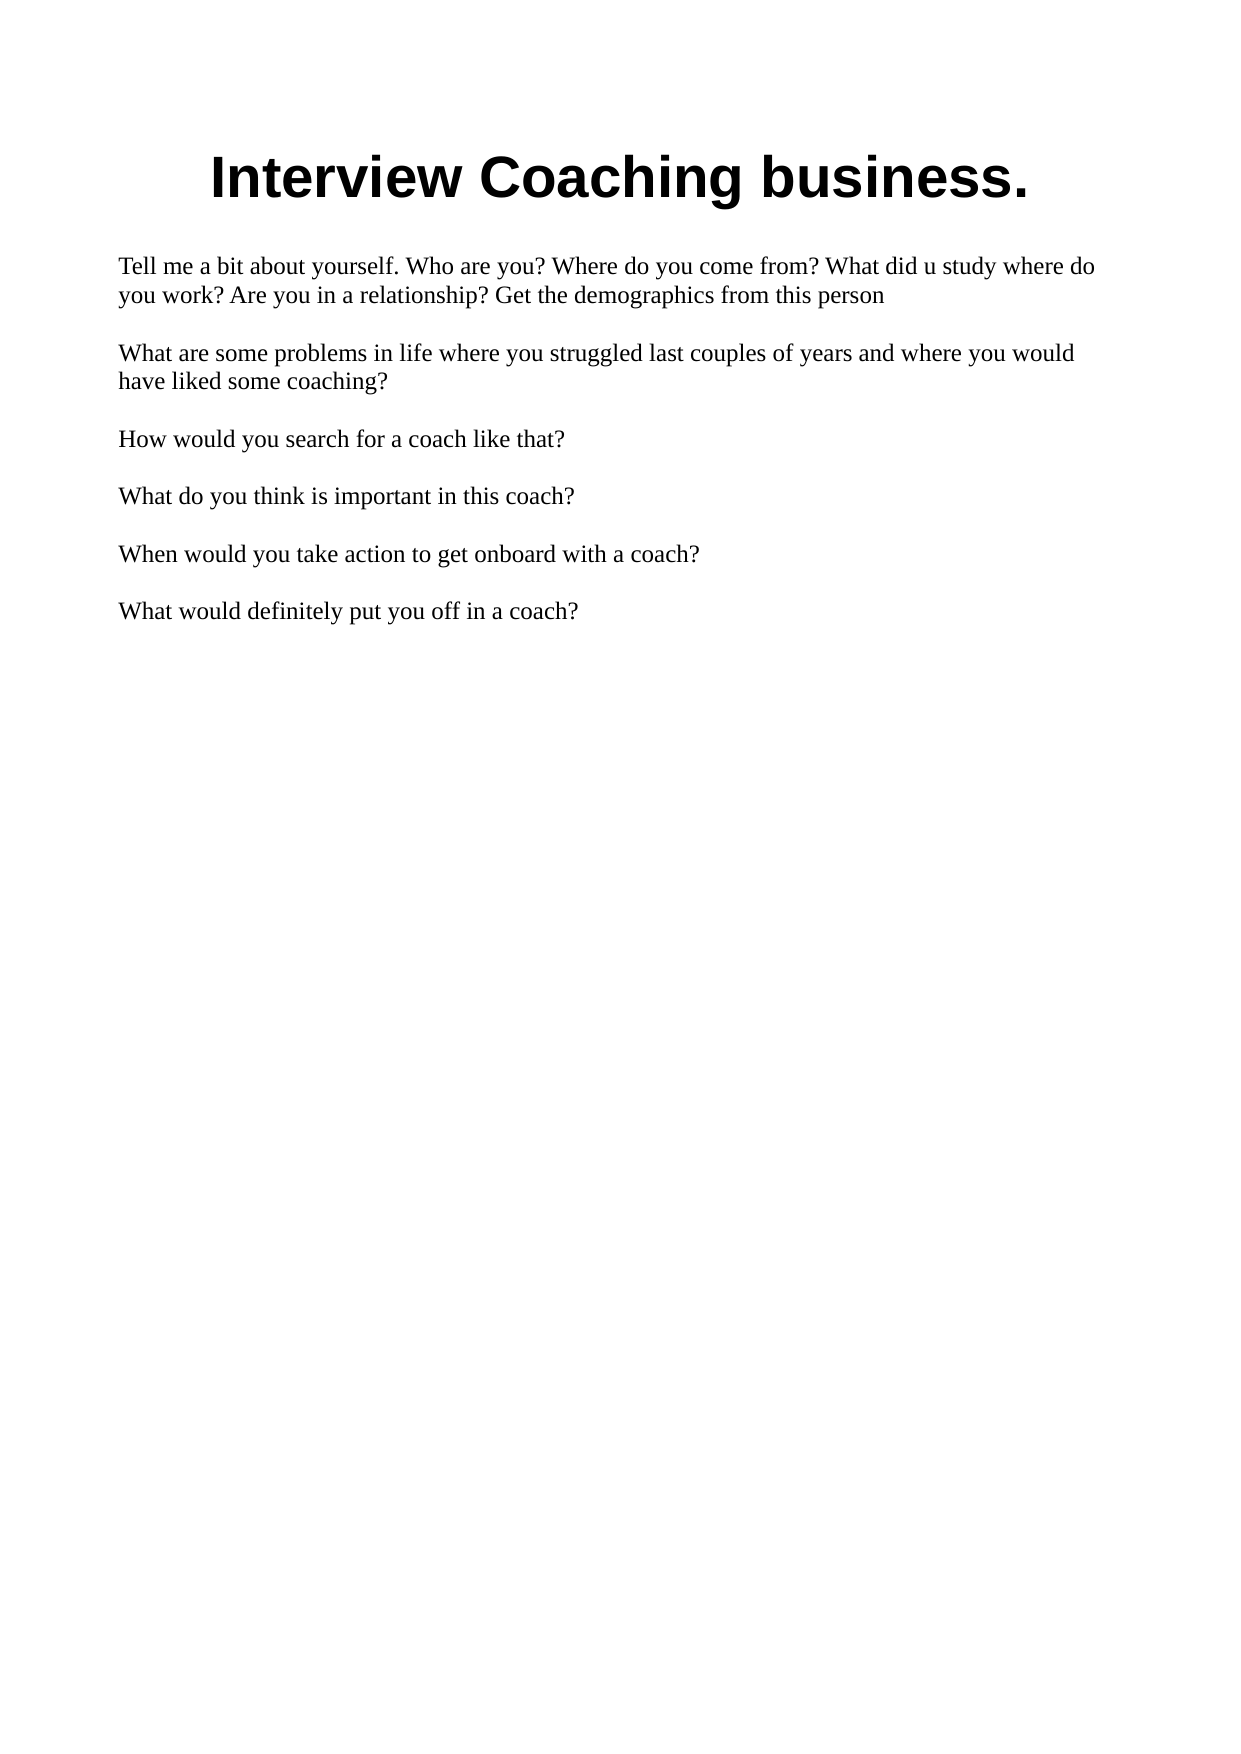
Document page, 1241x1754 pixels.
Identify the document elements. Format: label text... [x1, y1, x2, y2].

title Interview Coaching business. [118, 143, 1122, 210]
text Tell me a bit about yourself. Who are you? Where do you come from? What did u study where do you work? Are you in a relationship? Get the demographics from this person [118, 251, 1122, 309]
text When would you take action to get onboard with a coach? [118, 539, 1122, 568]
text How would you search for a coach like that? [118, 424, 1122, 453]
text What would definitely put you off in a coach? [118, 596, 1122, 625]
text What are some problems in life where you struggled last couples of years and where you would have liked some coaching? [118, 338, 1122, 395]
text What do you think is important in this coach? [118, 481, 1122, 510]
